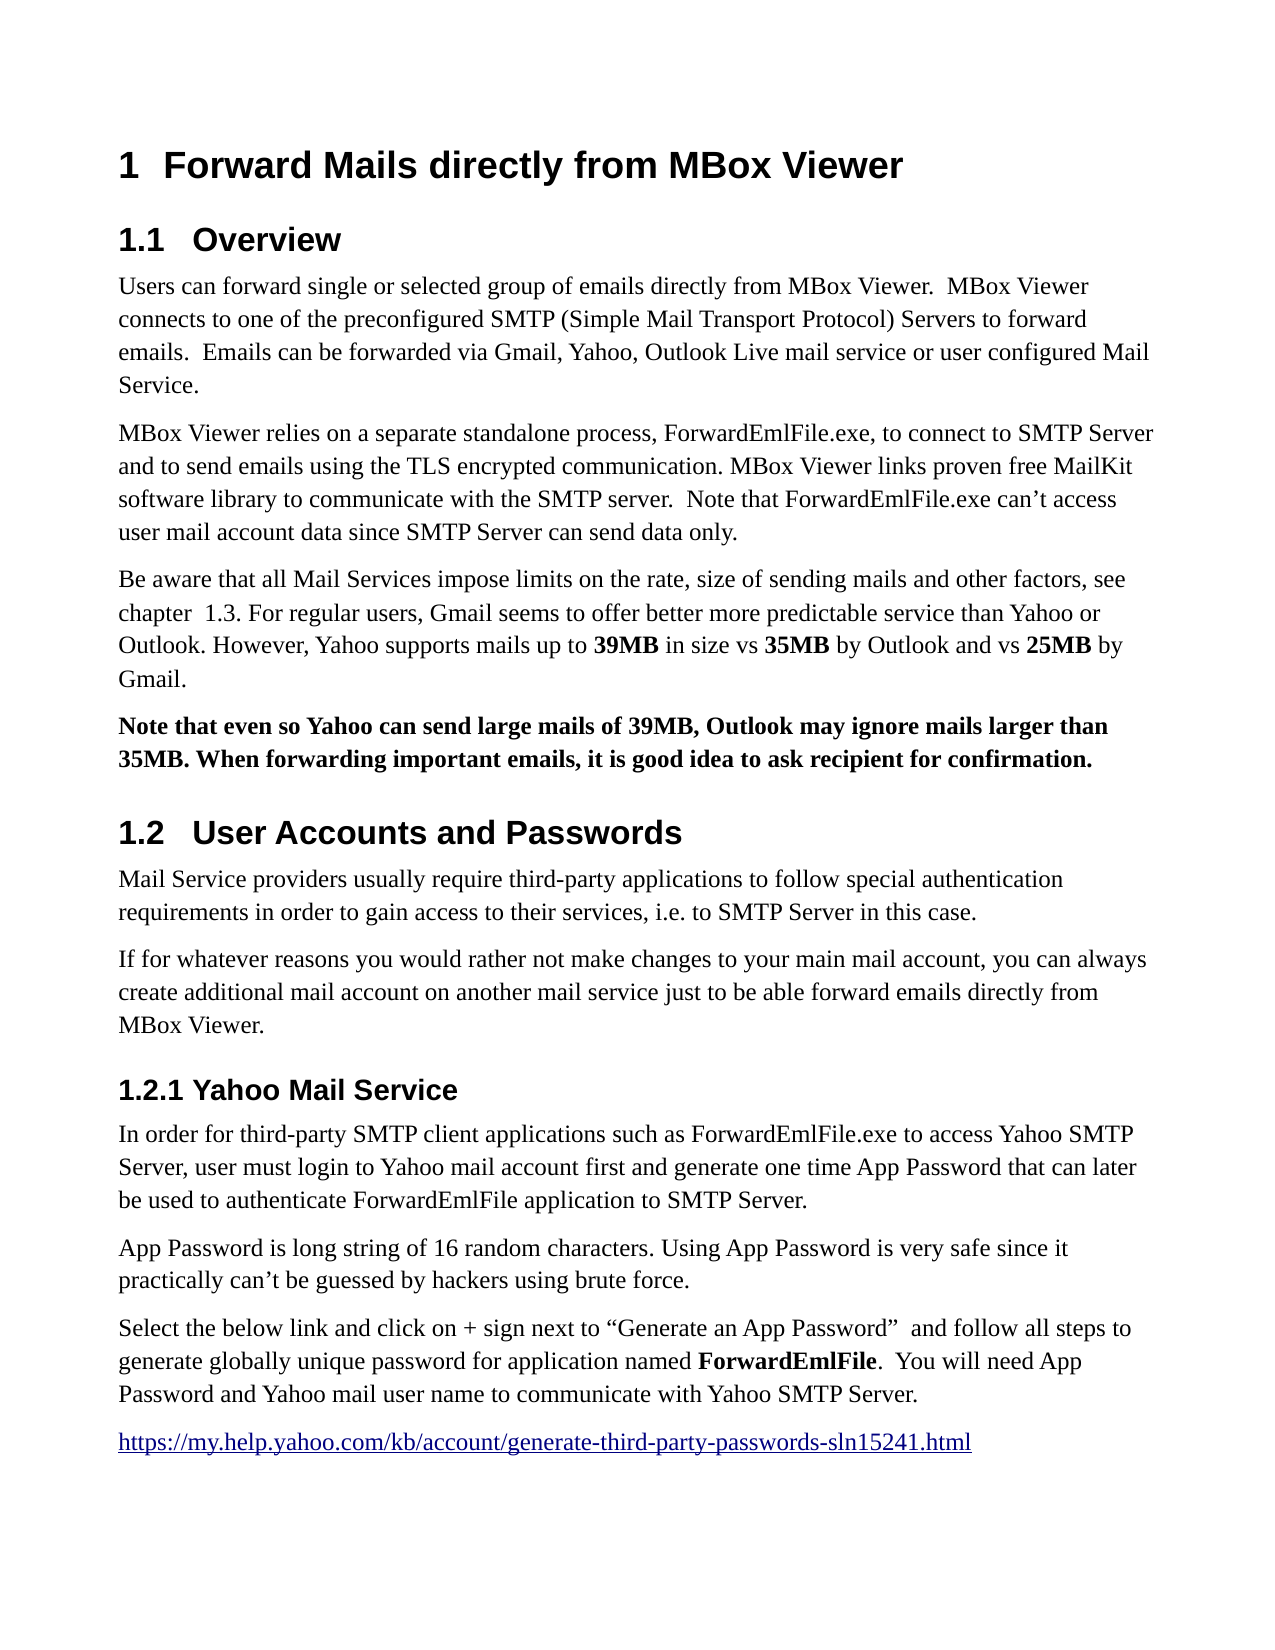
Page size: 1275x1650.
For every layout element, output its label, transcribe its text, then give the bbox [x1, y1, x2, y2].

text Users can forward single or selected group of emails directly from MBox Viewer. MBox Viewer connects to one of the preconfigured SMTP (Simple Mail Transport Protocol) Servers to forward emails. Emails can be forwarded via Gmail, Yahoo, Outlook Live mail service or user configured Mail Service. [118, 271, 1157, 399]
text https://my.help.yahoo.com/kb/account/generate-third-party-passwords-sln15241.html [118, 1427, 1157, 1456]
subtitle Overview [118, 220, 1157, 259]
text Mail Service providers usually require third-party applications to follow special authentication requirements in order to gain access to their services, i.e. to SMTP Server in this case. [118, 864, 1157, 926]
text Note that even so Yahoo can send large mails of 39MB, Outlook may ignore mails larger than 35MB. When forwarding important emails, it is good idea to ask recipient for confirmation. [118, 711, 1157, 773]
text If for whatever reasons you would rather not make changes to your main mail account, you can always create additional mail account on another mail service just to be able forward emails directly from MBox Viewer. [118, 944, 1157, 1039]
text MBox Viewer relies on a separate standalone process, ForwardEmlFile.exe, to connect to SMTP Server and to send emails using the TLS encrypted communication. MBox Viewer links proven free MailKit software library to communicate with the SMTP server. Note that ForwardEmlFile.exe can’t access user mail account data since SMTP Server can send data only. [118, 418, 1157, 546]
text Be aware that all Mail Services impose limits on the rate, size of sending mails and other factors, see chapter 1.3. For regular users, Gmail seems to offer better more predictable service than Yahoo or Outlook. However, Yahoo supports mails up to 39MB in size vs 35MB by Outlook and vs 25MB by Gmail. [118, 564, 1157, 692]
subtitle Yahoo Mail Service [118, 1073, 1157, 1106]
subtitle Forward Mails directly from MBox Viewer [118, 143, 1157, 187]
text In order for third-party SMTP client applications such as ForwardEmlFile.exe to access Yahoo SMTP Server, user must login to Yahoo mail account first and generate one time App Password that can later be used to authenticate ForwardEmlFile application to SMTP Server. [118, 1119, 1157, 1214]
subtitle User Accounts and Passwords [118, 813, 1157, 851]
text App Password is long string of 16 random characters. Using App Password is very safe since it practically can’t be guessed by hackers using brute force. [118, 1233, 1157, 1294]
text Select the below link and click on + sign next to “Generate an App Password” and follow all steps to generate globally unique password for application named ForwardEmlFile. You will need App Password and Yahoo mail user name to communicate with Yahoo SMTP Server. [118, 1313, 1157, 1408]
